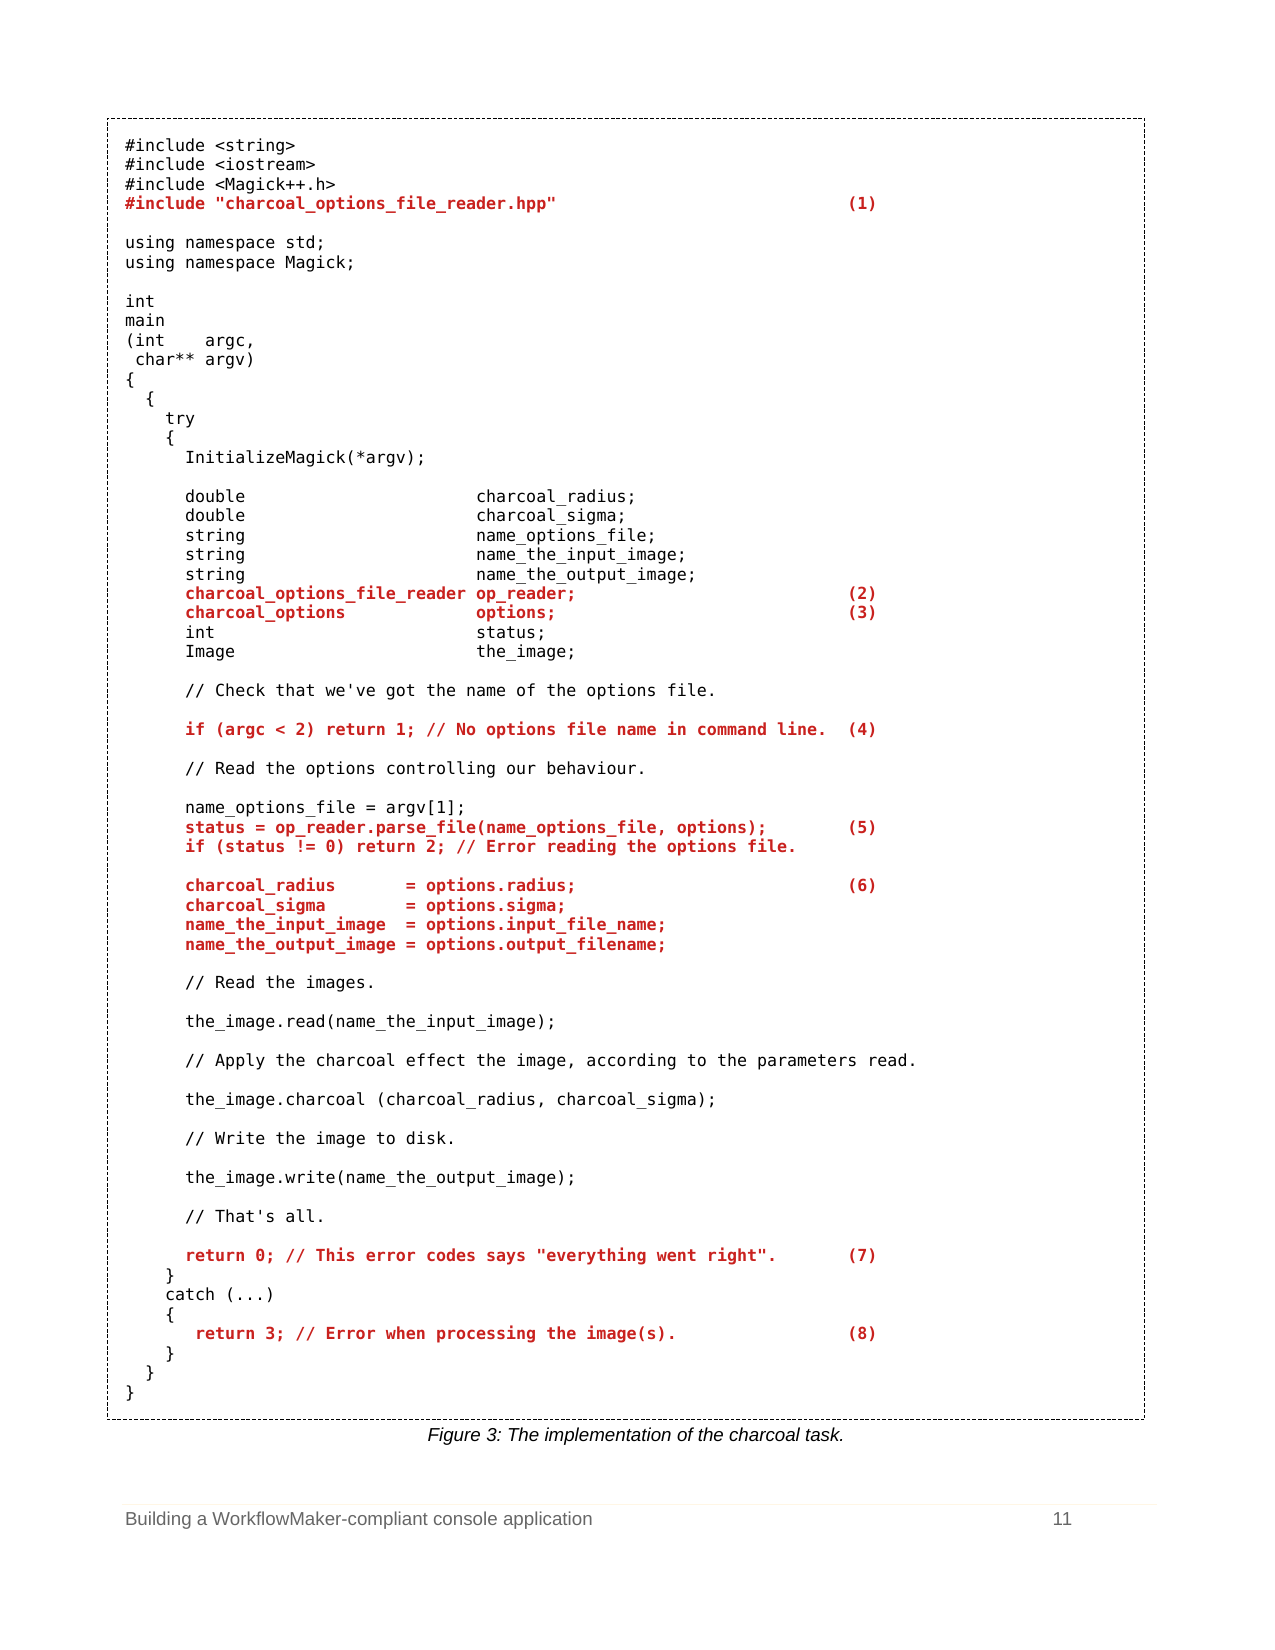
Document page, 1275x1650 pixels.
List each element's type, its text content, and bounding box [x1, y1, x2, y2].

text Figure 3: The implementation of the charcoal task. [118, 131, 1156, 1446]
